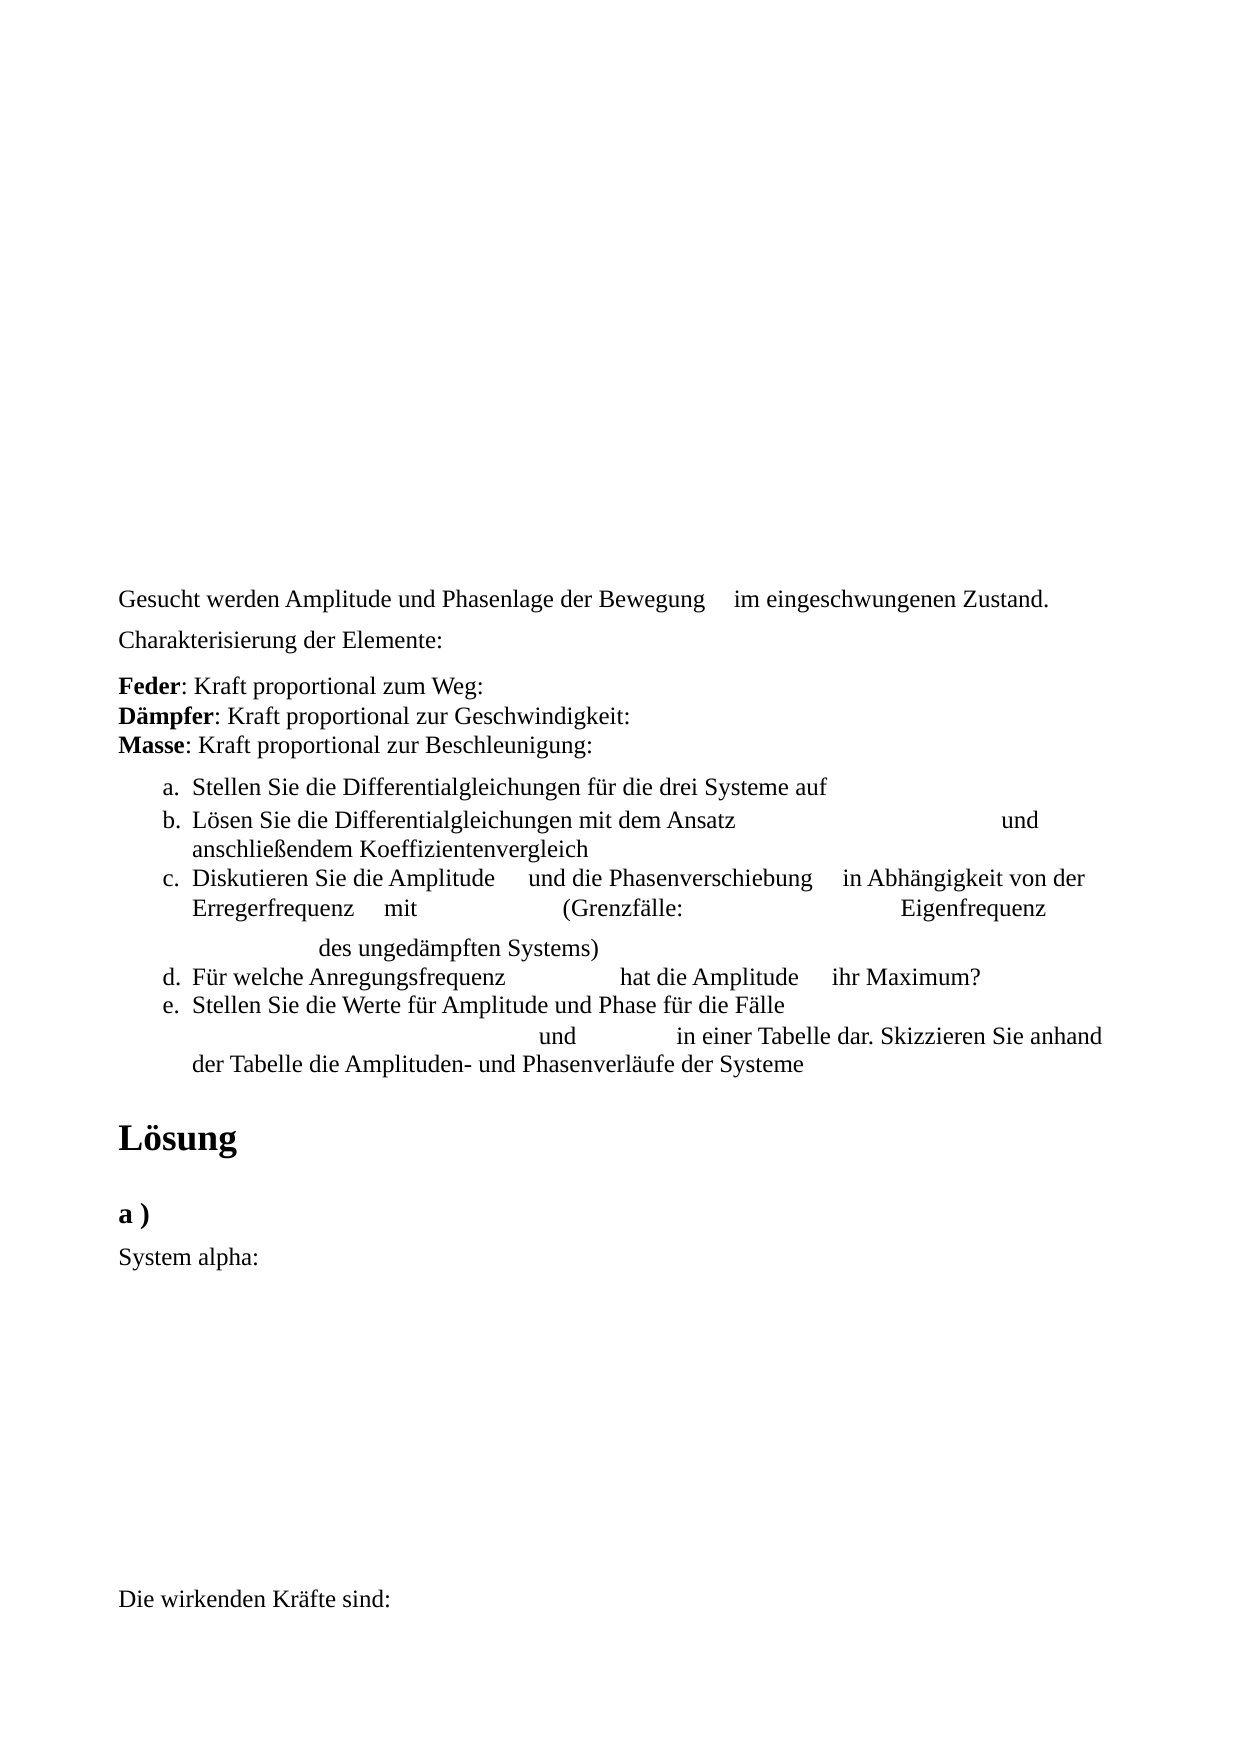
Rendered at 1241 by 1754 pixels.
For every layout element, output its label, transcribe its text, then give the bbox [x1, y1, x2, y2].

list Diskutieren Sie die Amplitude und die Phasenverschiebung in Abhängigkeit von der Erregerfrequenz mit (Grenzfälle: Eigenfrequenz des ungedämpften Systems) [162, 863, 1122, 962]
list Für welche Anregungsfrequenz hat die Amplitude ihr Maximum? [162, 962, 1122, 990]
subtitle Lösung [118, 1116, 1122, 1159]
text Feder: Kraft proportional zum Weg: Dämpfer: Kraft proportional zur Geschwindigkeit: Masse: Kraft proportional zur Beschleunigung: [118, 666, 1122, 759]
list Stellen Sie die Werte für Amplitude und Phase für die Fälle und in einer Tabelle dar. Skizzieren Sie anhand der Tabelle die Amplituden- und Phasenverläufe der Systeme [162, 990, 1122, 1078]
text System alpha: [118, 1242, 1122, 1271]
text Charakterisierung der Elemente: [118, 625, 1122, 654]
text Gesucht werden Amplitude und Phasenlage der Bewegung im eingeschwungenen Zustand. [118, 584, 1122, 612]
text Die wirkenden Kräfte sind: [118, 1584, 1122, 1612]
list Lösen Sie die Differentialgleichungen mit dem Ansatz und anschließendem Koeffizientenvergleich [162, 800, 1122, 863]
list Stellen Sie die Differentialgleichungen für die drei Systeme auf [162, 772, 1122, 800]
subtitle a ) [118, 1196, 1122, 1230]
